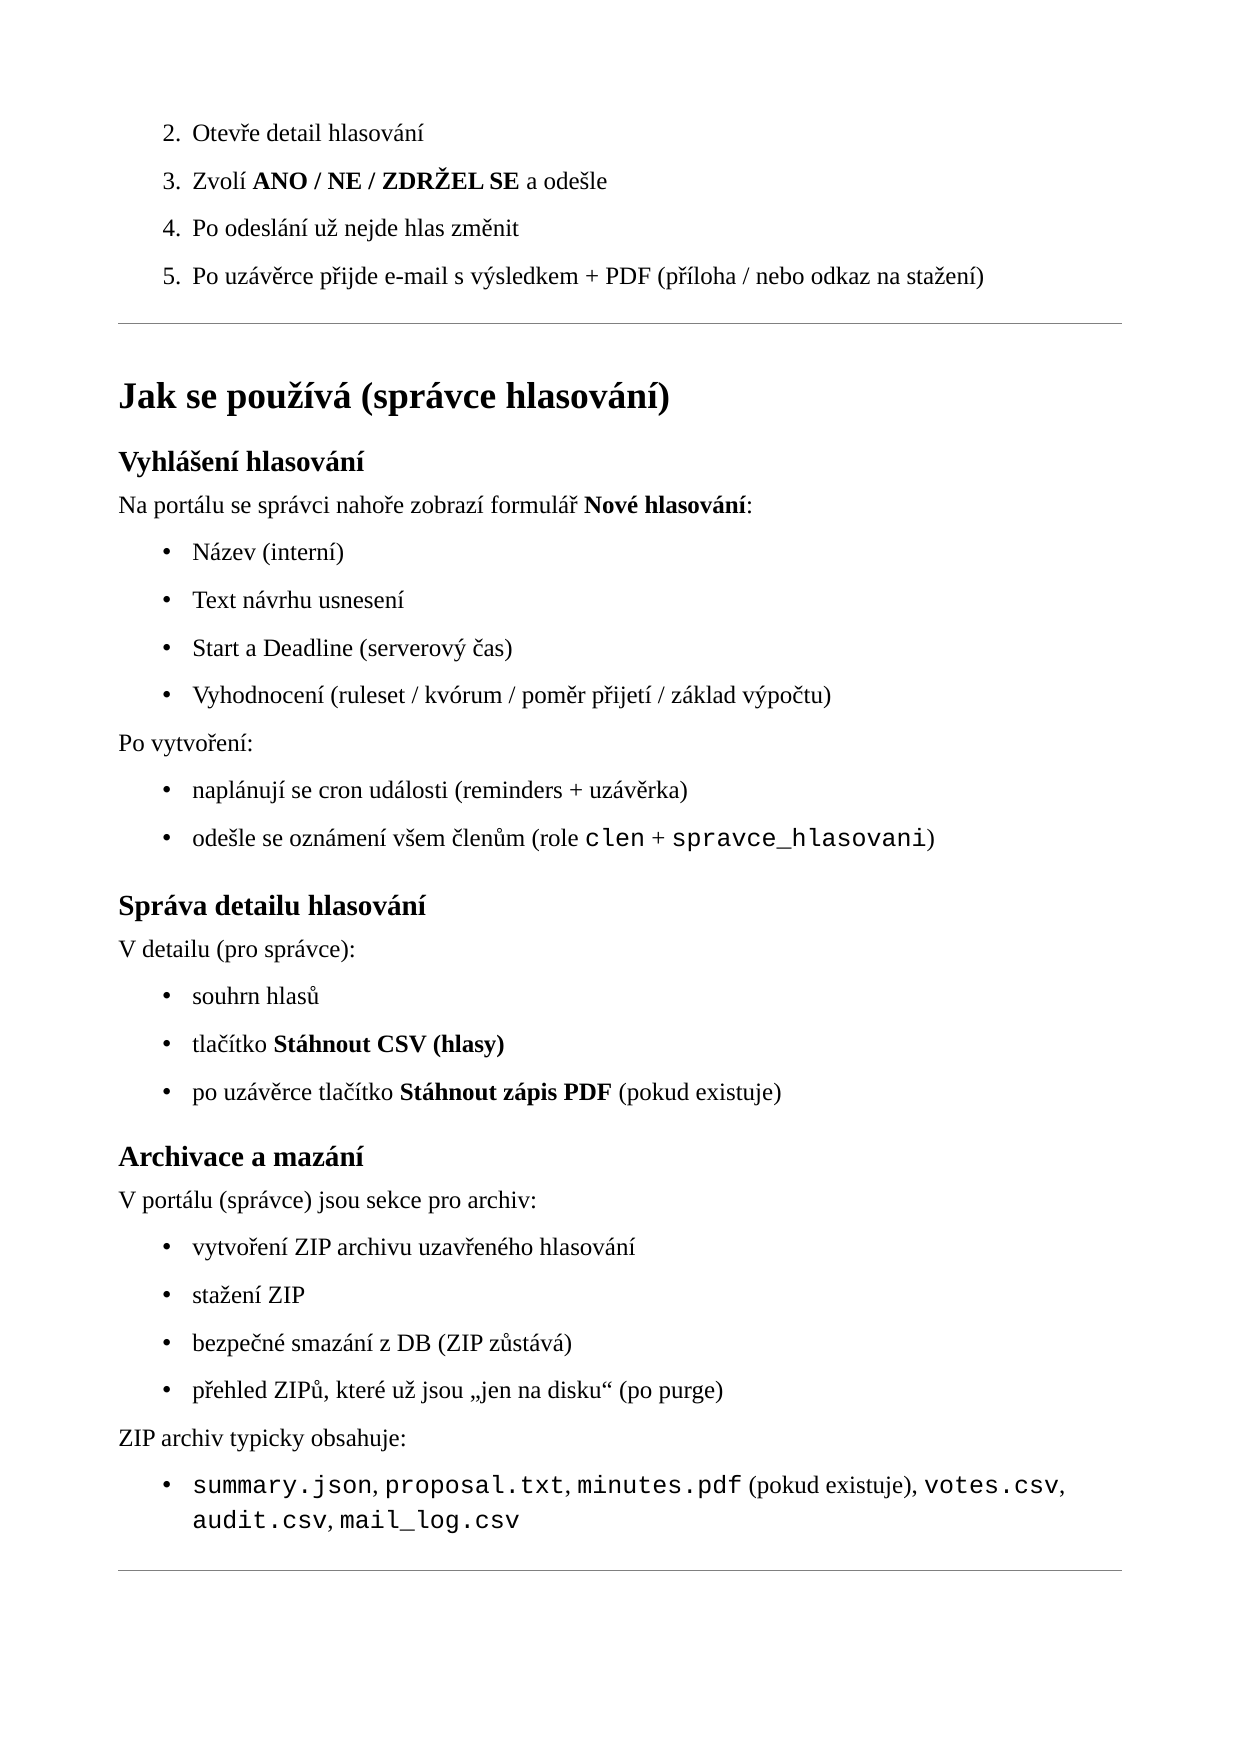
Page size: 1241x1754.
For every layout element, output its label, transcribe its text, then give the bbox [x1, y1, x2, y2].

list bezpečné smazání z DB (ZIP zůstává) [162, 1328, 1122, 1356]
text Na portálu se správci nahoře zobrazí formulář Nové hlasování: [118, 490, 1122, 519]
list Start a Deadline (serverový čas) [162, 633, 1122, 661]
list stažení ZIP [162, 1280, 1122, 1309]
subtitle Vyhlášení hlasování [118, 444, 1122, 477]
list Zvolí ANO / NE / ZDRŽEL SE a odešle [162, 166, 1122, 194]
list přehled ZIPů, které už jsou „jen na disku“ (po purge) [162, 1375, 1122, 1404]
list Vyhodnocení (ruleset / kvórum / poměr přijetí / základ výpočtu) [162, 680, 1122, 709]
list Text návrhu usnesení [162, 585, 1122, 614]
text V detailu (pro správce): [118, 934, 1122, 962]
list Po odeslání už nejde hlas změnit [162, 213, 1122, 242]
list tlačítko Stáhnout CSV (hlasy) [162, 1029, 1122, 1058]
list Po uzávěrce přijde e-mail s výsledkem + PDF (příloha / nebo odkaz na stažení) [162, 261, 1122, 290]
text V portálu (správce) jsou sekce pro archiv: [118, 1185, 1122, 1213]
list vytvoření ZIP archivu uzavřeného hlasování [162, 1232, 1122, 1261]
subtitle Správa detailu hlasování [118, 888, 1122, 921]
list summary.json, proposal.txt, minutes.pdf (pokud existuje), votes.csv, audit.csv, mail_log.csv [162, 1470, 1122, 1536]
text Po vytvoření: [118, 728, 1122, 757]
text ZIP archiv typicky obsahuje: [118, 1423, 1122, 1452]
list Název (interní) [162, 537, 1122, 566]
list odešle se oznámení všem členům (role clen + spravce_hlasovani) [162, 823, 1122, 854]
subtitle Archivace a mazání [118, 1139, 1122, 1172]
list souhrn hlasů [162, 981, 1122, 1010]
list po uzávěrce tlačítko Stáhnout zápis PDF (pokud existuje) [162, 1077, 1122, 1105]
subtitle Jak se používá (správce hlasování) [118, 374, 1122, 417]
list naplánují se cron události (reminders + uzávěrka) [162, 776, 1122, 804]
list Otevře detail hlasování [162, 118, 1122, 147]
